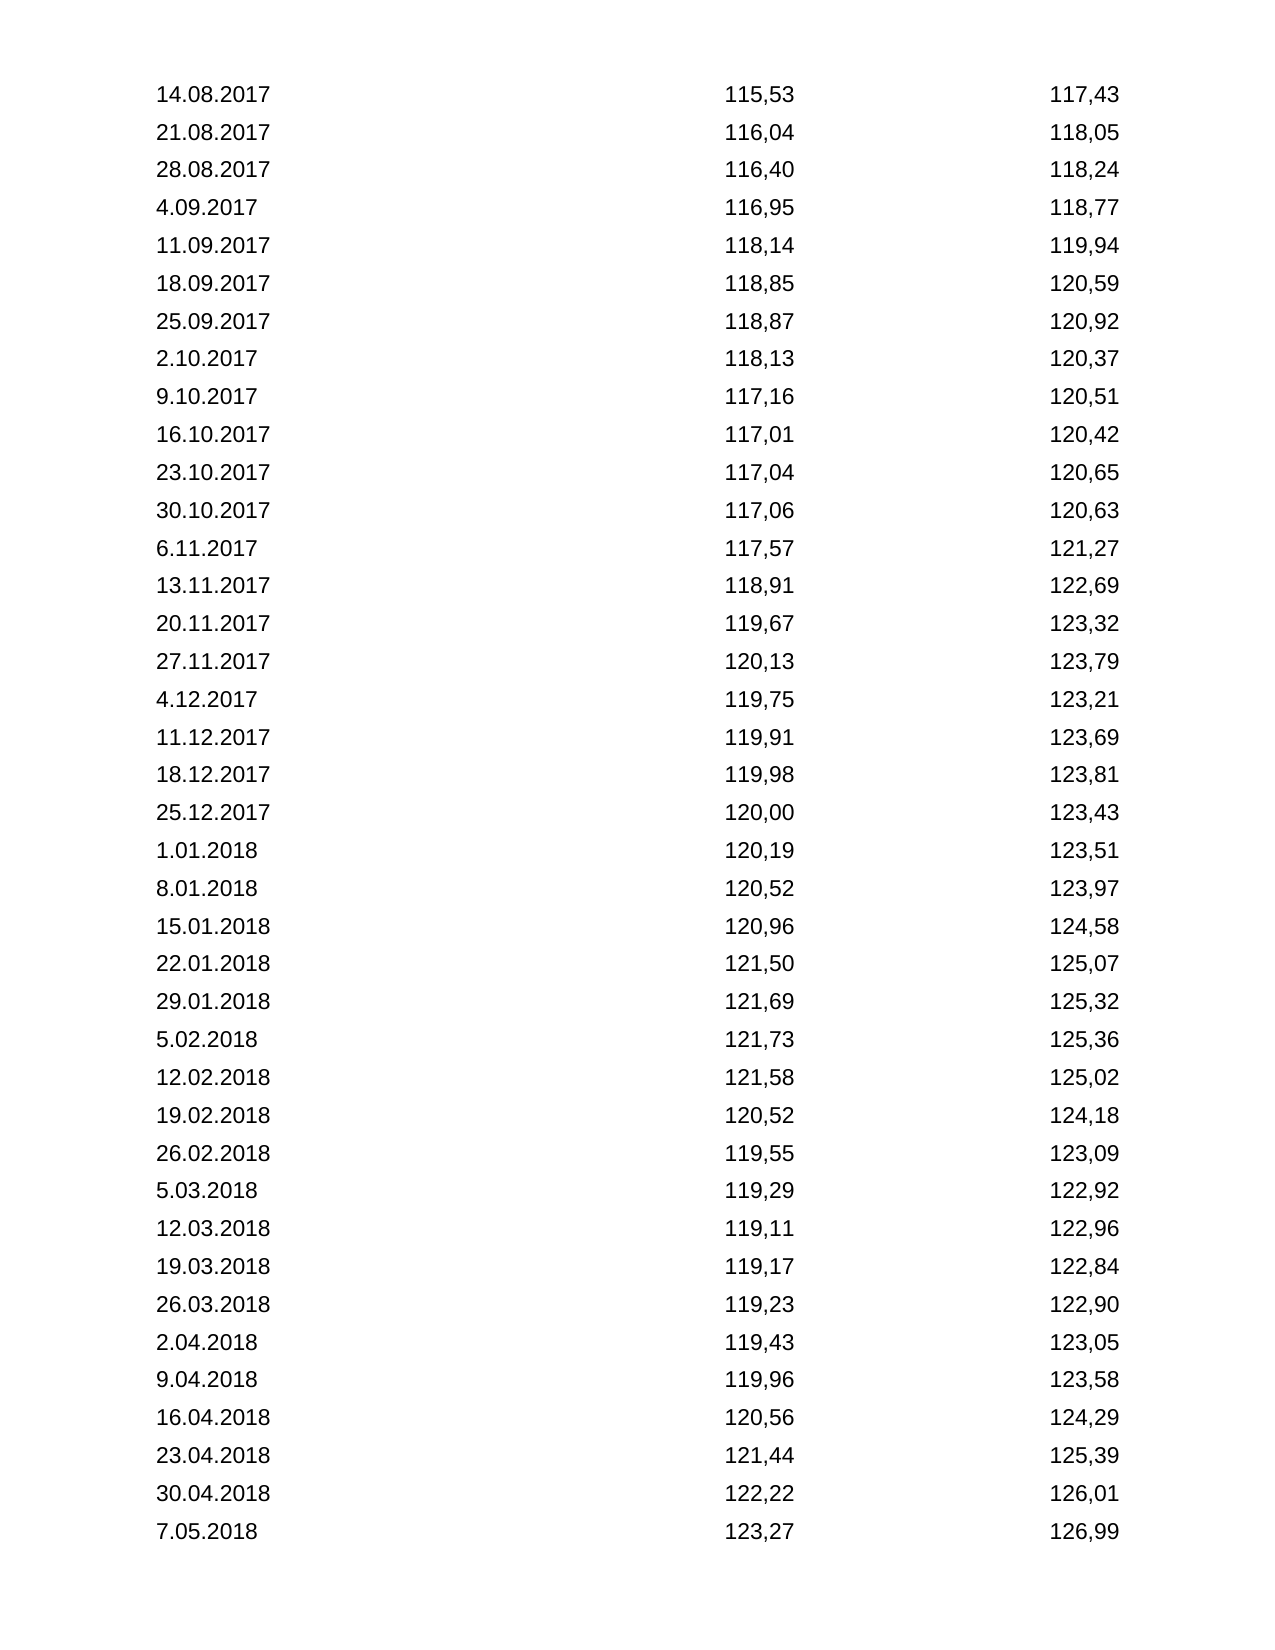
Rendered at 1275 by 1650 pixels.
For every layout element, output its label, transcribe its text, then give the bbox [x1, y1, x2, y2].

table_cell 25.09.2017 [150, 302, 475, 340]
table_cell 2.04.2018 [150, 1323, 475, 1361]
table_cell 126,99 [800, 1512, 1125, 1550]
table_cell 120,00 [475, 794, 800, 831]
table_cell 115,53 [475, 75, 800, 113]
table_cell 123,81 [800, 756, 1125, 793]
table_cell 125,36 [800, 1020, 1125, 1058]
table_cell 119,75 [475, 680, 800, 718]
table_cell 116,95 [475, 189, 800, 226]
table_cell 122,84 [800, 1247, 1125, 1285]
table_cell 120,13 [475, 642, 800, 680]
table_cell 28.08.2017 [150, 151, 475, 188]
table_cell 9.04.2018 [150, 1361, 475, 1398]
table_cell 121,69 [475, 983, 800, 1020]
table_cell 126,01 [800, 1474, 1125, 1512]
table_cell 122,90 [800, 1285, 1125, 1323]
table_cell 121,50 [475, 945, 800, 982]
table_cell 4.09.2017 [150, 189, 475, 226]
table_cell 27.11.2017 [150, 642, 475, 680]
table_cell 14.08.2017 [150, 75, 475, 113]
table_cell 16.10.2017 [150, 415, 475, 453]
table_cell 15.01.2018 [150, 907, 475, 945]
table_cell 120,92 [800, 302, 1125, 340]
table_cell 119,98 [475, 756, 800, 793]
table_cell 121,44 [475, 1436, 800, 1474]
table_cell 125,02 [800, 1058, 1125, 1096]
table_cell 117,04 [475, 453, 800, 491]
table_cell 30.10.2017 [150, 491, 475, 529]
table_cell 119,67 [475, 604, 800, 642]
table_cell 118,91 [475, 567, 800, 604]
table_cell 124,29 [800, 1399, 1125, 1436]
table_cell 118,24 [800, 151, 1125, 188]
table_cell 12.02.2018 [150, 1058, 475, 1096]
table_cell 11.09.2017 [150, 226, 475, 264]
table_cell 18.12.2017 [150, 756, 475, 793]
table_cell 23.04.2018 [150, 1436, 475, 1474]
table_cell 123,79 [800, 642, 1125, 680]
table_cell 123,69 [800, 718, 1125, 756]
table_cell 119,17 [475, 1247, 800, 1285]
table_cell 1.01.2018 [150, 831, 475, 869]
table_cell 11.12.2017 [150, 718, 475, 756]
table_cell 118,14 [475, 226, 800, 264]
table_cell 25.12.2017 [150, 794, 475, 831]
table_cell 123,05 [800, 1323, 1125, 1361]
table_cell 20.11.2017 [150, 604, 475, 642]
table_cell 26.02.2018 [150, 1134, 475, 1172]
table_cell 121,58 [475, 1058, 800, 1096]
table_cell 120,56 [475, 1399, 800, 1436]
table_cell 124,18 [800, 1096, 1125, 1134]
table_cell 23.10.2017 [150, 453, 475, 491]
table_cell 120,65 [800, 453, 1125, 491]
table_cell 121,73 [475, 1020, 800, 1058]
table_cell 123,58 [800, 1361, 1125, 1398]
table_cell 6.11.2017 [150, 529, 475, 567]
table_cell 125,32 [800, 983, 1125, 1020]
table_cell 119,43 [475, 1323, 800, 1361]
table_cell 119,91 [475, 718, 800, 756]
table_cell 29.01.2018 [150, 983, 475, 1020]
table_cell 125,39 [800, 1436, 1125, 1474]
table_cell 124,58 [800, 907, 1125, 945]
table_cell 30.04.2018 [150, 1474, 475, 1512]
table_cell 2.10.2017 [150, 340, 475, 377]
table_cell 5.03.2018 [150, 1172, 475, 1209]
table_cell 119,23 [475, 1285, 800, 1323]
table_cell 19.03.2018 [150, 1247, 475, 1285]
table_cell 119,96 [475, 1361, 800, 1398]
table_cell 118,87 [475, 302, 800, 340]
table_cell 120,37 [800, 340, 1125, 377]
table_cell 16.04.2018 [150, 1399, 475, 1436]
table_cell 9.10.2017 [150, 378, 475, 415]
table_cell 123,43 [800, 794, 1125, 831]
table_cell 118,77 [800, 189, 1125, 226]
table_cell 120,59 [800, 264, 1125, 302]
table_cell 117,16 [475, 378, 800, 415]
table_cell 123,32 [800, 604, 1125, 642]
table_cell 26.03.2018 [150, 1285, 475, 1323]
table_cell 12.03.2018 [150, 1209, 475, 1247]
table_cell 13.11.2017 [150, 567, 475, 604]
table_cell 120,52 [475, 1096, 800, 1134]
table_cell 117,43 [800, 75, 1125, 113]
table_cell 7.05.2018 [150, 1512, 475, 1550]
table_cell 120,51 [800, 378, 1125, 415]
table_cell 120,96 [475, 907, 800, 945]
table_cell 120,63 [800, 491, 1125, 529]
table_cell 118,05 [800, 113, 1125, 151]
table_cell 119,11 [475, 1209, 800, 1247]
table_cell 117,57 [475, 529, 800, 567]
table_cell 125,07 [800, 945, 1125, 982]
table_cell 119,94 [800, 226, 1125, 264]
table_cell 117,06 [475, 491, 800, 529]
table_cell 123,09 [800, 1134, 1125, 1172]
table_cell 120,52 [475, 869, 800, 907]
table_cell 5.02.2018 [150, 1020, 475, 1058]
table_cell 123,97 [800, 869, 1125, 907]
table_cell 119,29 [475, 1172, 800, 1209]
table_cell 118,85 [475, 264, 800, 302]
table_cell 116,04 [475, 113, 800, 151]
table_cell 122,69 [800, 567, 1125, 604]
table_cell 122,22 [475, 1474, 800, 1512]
table_cell 117,01 [475, 415, 800, 453]
table_cell 8.01.2018 [150, 869, 475, 907]
table_cell 123,51 [800, 831, 1125, 869]
table_cell 120,19 [475, 831, 800, 869]
table_cell 122,96 [800, 1209, 1125, 1247]
table_cell 121,27 [800, 529, 1125, 567]
table_cell 120,42 [800, 415, 1125, 453]
table_cell 18.09.2017 [150, 264, 475, 302]
table_cell 119,55 [475, 1134, 800, 1172]
table_cell 123,27 [475, 1512, 800, 1550]
table_cell 118,13 [475, 340, 800, 377]
table_cell 122,92 [800, 1172, 1125, 1209]
table_cell 19.02.2018 [150, 1096, 475, 1134]
table_cell 4.12.2017 [150, 680, 475, 718]
table_cell 116,40 [475, 151, 800, 188]
table_cell 21.08.2017 [150, 113, 475, 151]
table_cell 22.01.2018 [150, 945, 475, 982]
table_cell 123,21 [800, 680, 1125, 718]
